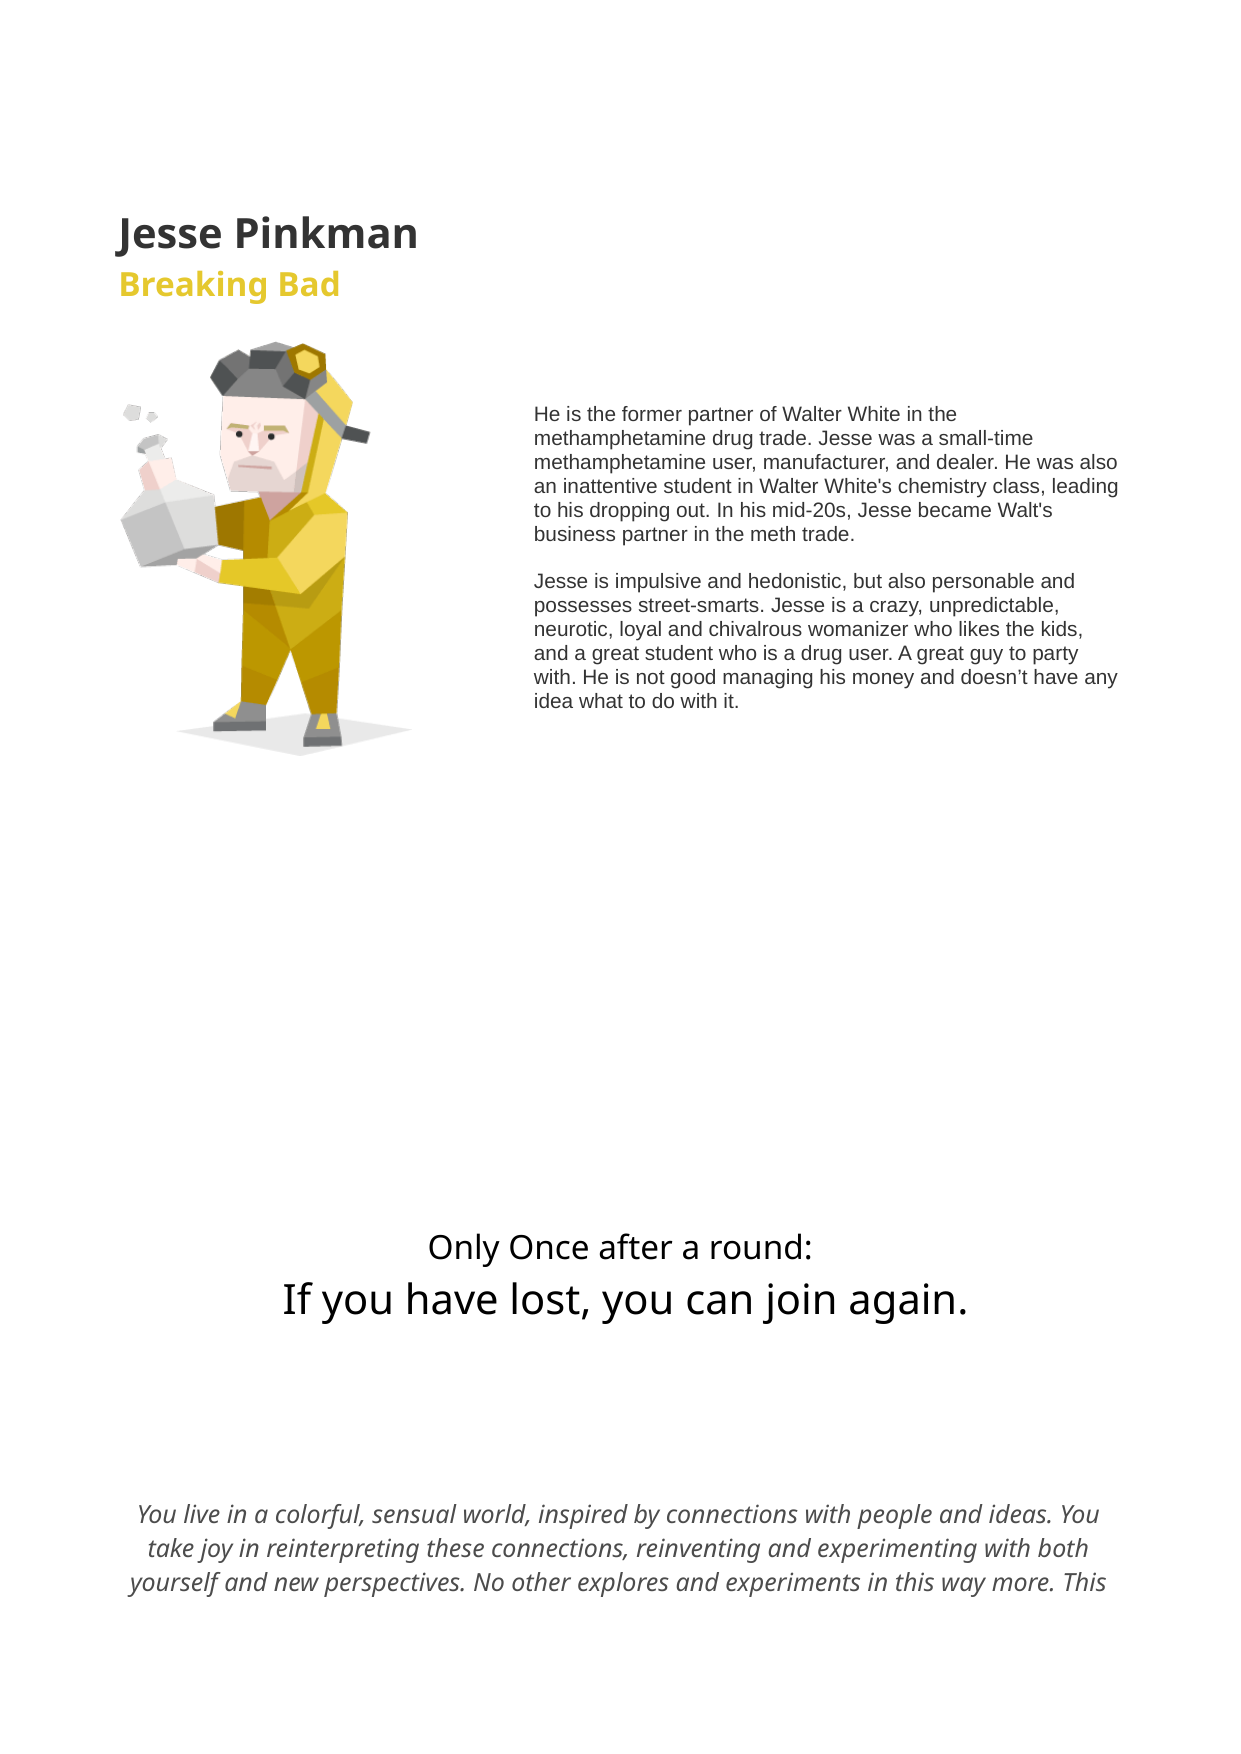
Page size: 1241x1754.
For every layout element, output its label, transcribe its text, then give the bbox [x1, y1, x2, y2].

text Only Once after a round: [118, 1224, 1122, 1269]
text If you have lost, you can join again. [118, 1269, 1122, 1326]
picture [59, 341, 473, 756]
text Jesse is impulsive and hedonistic, but also personable and possesses street-smarts. Jesse is a crazy, unpredictable, neurotic, loyal and chivalrous womanizer who likes the kids, and a great student who is a drug user. A great guy to party with. He is not good managing his money and doesn’t have any idea what to do with it. [473, 569, 1122, 713]
text You live in a colorful, sensual world, inspired by connections with people and ideas. You take joy in reinterpreting these connections, reinventing and experimenting with both yourself and new perspectives. No other explores and experiments in this way more. This [118, 1497, 1122, 1599]
text Breaking Bad [118, 260, 1122, 306]
text He is the former partner of Walter White in the methamphetamine drug trade. Jesse was a small-time methamphetamine user, manufacturer, and dealer. He was also an inattentive student in Walter White's chemistry class, leading to his dropping out. In his mid-20s, Jesse became Walt's business partner in the meth trade. [473, 402, 1122, 545]
text Jesse Pinkman [118, 204, 1122, 260]
